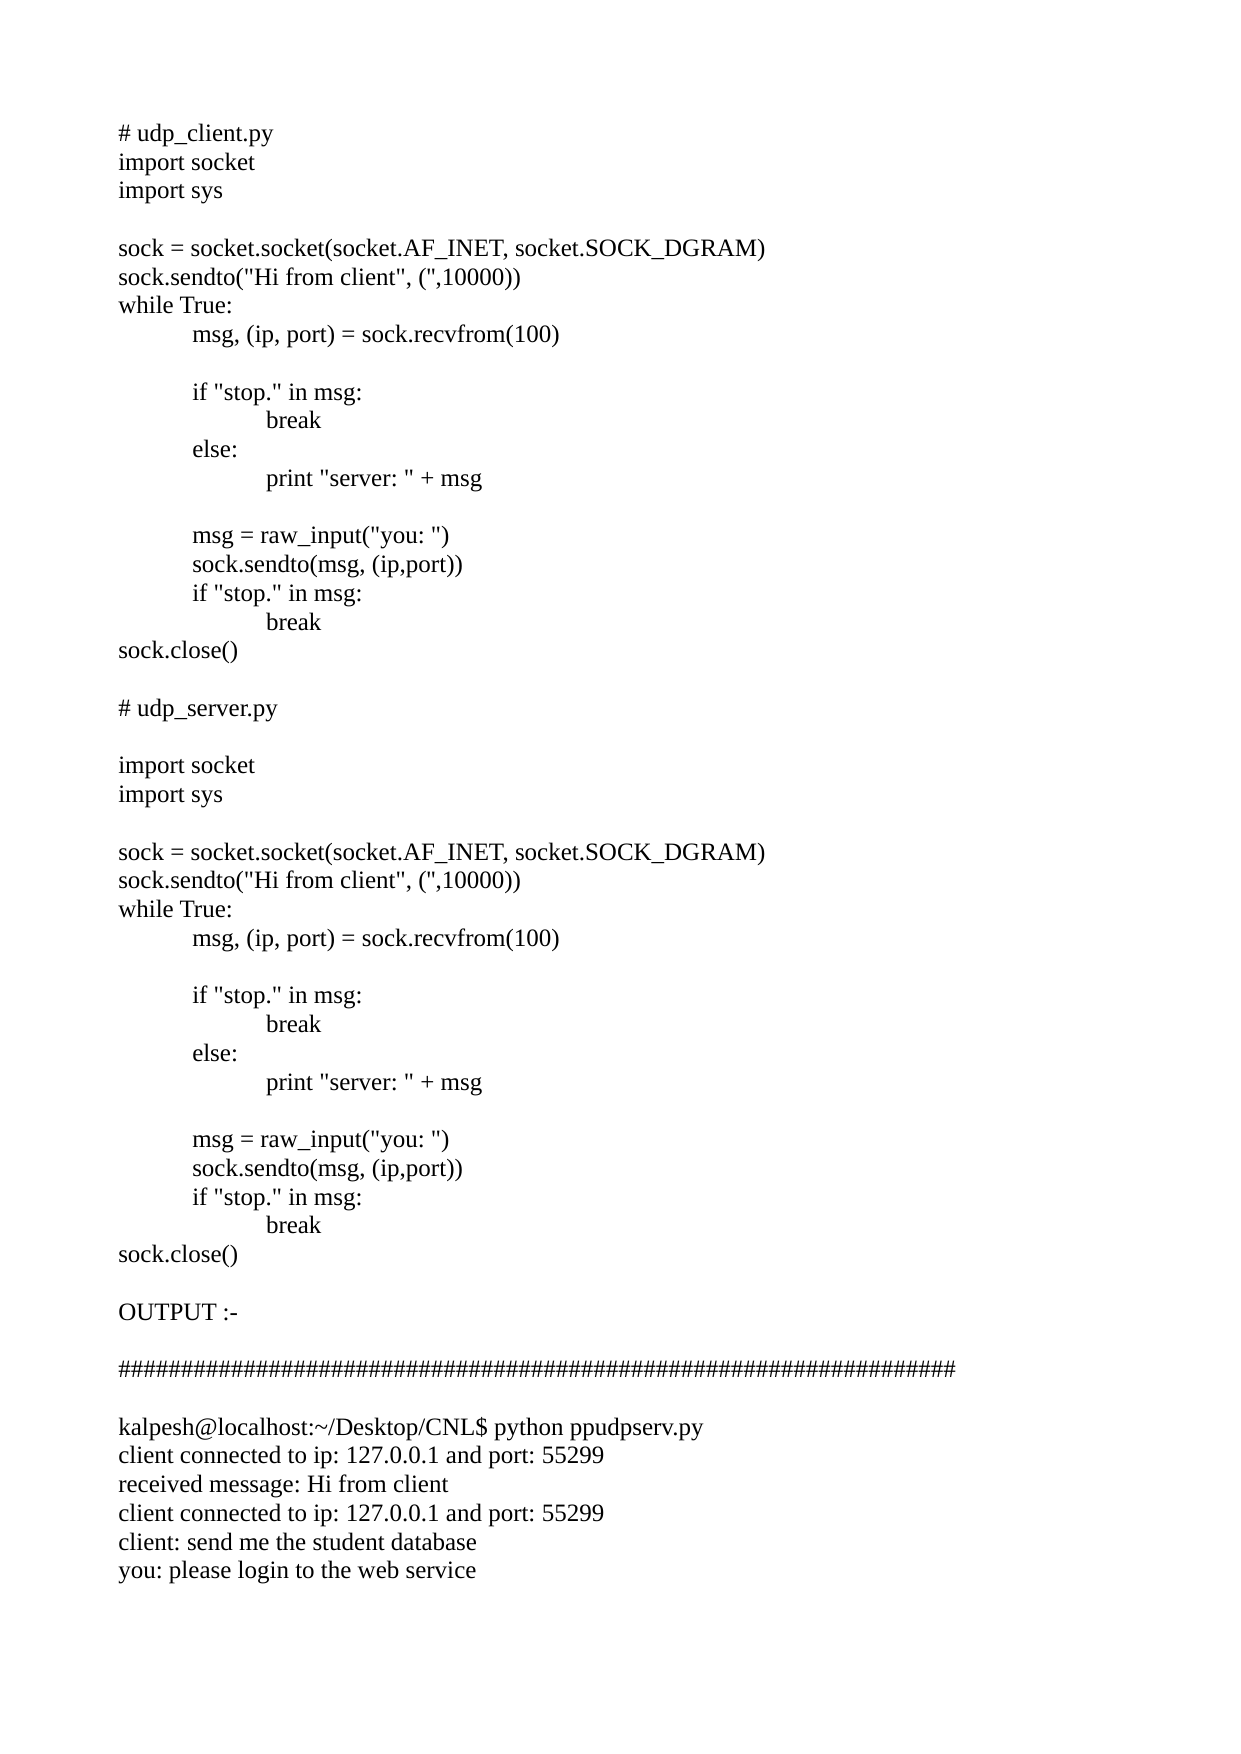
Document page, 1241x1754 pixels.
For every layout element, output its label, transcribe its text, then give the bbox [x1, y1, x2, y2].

text OUTPUT :- [118, 1297, 1122, 1326]
text break [118, 1009, 1122, 1038]
text # udp_server.py [118, 693, 1122, 722]
text sock.sendto("Hi from client", ('',10000)) [118, 866, 1122, 894]
text # udp_client.py [118, 118, 1122, 147]
text if "stop." in msg: [118, 377, 1122, 406]
text sock.close() [118, 1239, 1122, 1268]
text msg, (ip, port) = sock.recvfrom(100) [118, 923, 1122, 952]
text import socket [118, 751, 1122, 779]
text sock = socket.socket(socket.AF_INET, socket.SOCK_DGRAM) [118, 837, 1122, 866]
text break [118, 406, 1122, 434]
text you: please login to the web service [118, 1556, 1122, 1584]
text msg = raw_input("you: ") [118, 1124, 1122, 1153]
text break [118, 1211, 1122, 1239]
text if "stop." in msg: [118, 1182, 1122, 1211]
text msg, (ip, port) = sock.recvfrom(100) [118, 319, 1122, 348]
text break [118, 607, 1122, 636]
text else: [118, 1038, 1122, 1067]
text import sys [118, 779, 1122, 808]
text if "stop." in msg: [118, 578, 1122, 607]
text ################################################################### [118, 1354, 1122, 1383]
text client: send me the student database [118, 1527, 1122, 1556]
text import socket [118, 147, 1122, 176]
text sock.sendto(msg, (ip,port)) [118, 1153, 1122, 1182]
text sock.sendto("Hi from client", ('',10000)) [118, 262, 1122, 291]
text print "server: " + msg [118, 463, 1122, 492]
text while True: [118, 894, 1122, 923]
text client connected to ip: 127.0.0.1 and port: 55299 [118, 1498, 1122, 1527]
text else: [118, 434, 1122, 463]
text print "server: " + msg [118, 1067, 1122, 1096]
text received message: Hi from client [118, 1469, 1122, 1498]
text client connected to ip: 127.0.0.1 and port: 55299 [118, 1441, 1122, 1469]
text sock.close() [118, 636, 1122, 664]
text sock = socket.socket(socket.AF_INET, socket.SOCK_DGRAM) [118, 233, 1122, 262]
text if "stop." in msg: [118, 981, 1122, 1009]
text sock.sendto(msg, (ip,port)) [118, 549, 1122, 578]
text while True: [118, 291, 1122, 319]
text import sys [118, 176, 1122, 204]
text msg = raw_input("you: ") [118, 521, 1122, 549]
text kalpesh@localhost:~/Desktop/CNL$ python ppudpserv.py [118, 1412, 1122, 1441]
